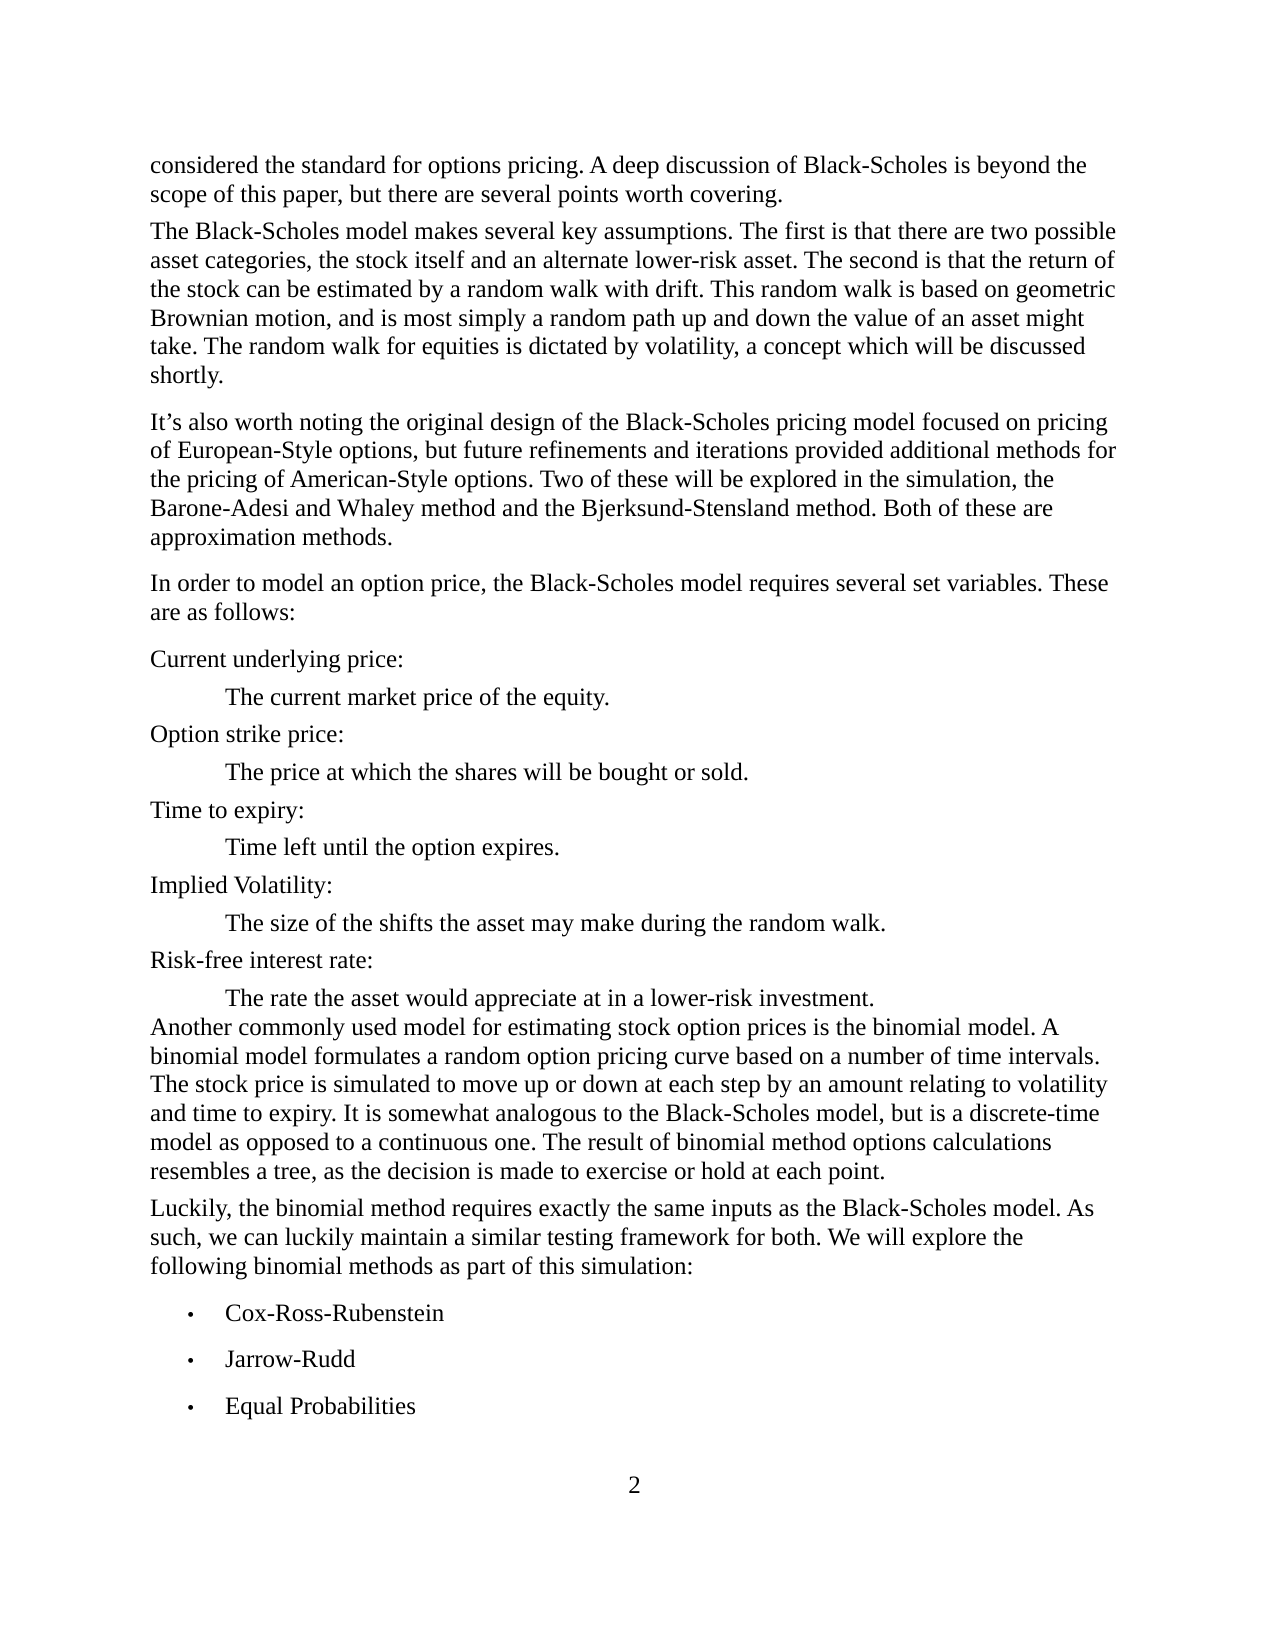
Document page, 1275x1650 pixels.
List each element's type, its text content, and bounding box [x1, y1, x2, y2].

text Time left until the option expires. [225, 832, 1125, 861]
text considered the standard for options pricing. A deep discussion of Black-Scholes is beyond the scope of this paper, but there are several points worth covering. [150, 150, 1125, 207]
text The rate the asset would appreciate at in a lower-risk investment. [225, 983, 1125, 1012]
text Another commonly used model for estimating stock option prices is the binomial model. A binomial model formulates a random option pricing curve based on a number of time intervals. The stock price is simulated to move up or down at each step by an amount relating to volatility and time to expiry. It is somewhat analogous to the Black-Scholes model, but is a discrete-time model as opposed to a continuous one. The result of binomial method options calculations resembles a tree, as the decision is made to exercise or hold at each point. [150, 1012, 1125, 1184]
text Time to expiry: [150, 795, 1125, 823]
text The size of the shifts the asset may make during the random walk. [225, 908, 1125, 937]
list Equal Probabilities [187, 1391, 1125, 1420]
list Cox-Ross-Rubenstein [187, 1298, 1125, 1326]
text The Black-Scholes model makes several key assumptions. The first is that there are two possible asset categories, the stock itself and an alternate lower-risk asset. The second is that the return of the stock can be estimated by a random walk with drift. This random walk is based on geometric Brownian motion, and is most simply a random path up and down the value of an asset might take. The random walk for equities is dictated by volatility, a concept which will be discussed shortly. [150, 216, 1125, 389]
text The current market price of the equity. [225, 682, 1125, 710]
text Luckily, the binomial method requires exactly the same inputs as the Black-Scholes model. As such, we can luckily maintain a similar testing framework for both. We will explore the following binomial methods as part of this simulation: [150, 1193, 1125, 1280]
text Current underlying price: [150, 644, 1125, 673]
text The price at which the shares will be bought or sold. [225, 757, 1125, 786]
text Risk-free interest rate: [150, 946, 1125, 974]
text Option strike price: [150, 719, 1125, 748]
list Jarrow-Rudd [187, 1344, 1125, 1373]
text Implied Volatility: [150, 870, 1125, 899]
text In order to model an option price, the Black-Scholes model requires several set variables. These are as follows: [150, 568, 1125, 626]
text It’s also worth noting the original design of the Black-Scholes pricing model focused on pricing of European-Style options, but future refinements and iterations provided additional methods for the pricing of American-Style options. Two of these will be explored in the simulation, the Barone-Adesi and Whaley method and the Bjerksund-Stensland method. Both of these are approximation methods. [150, 407, 1125, 551]
